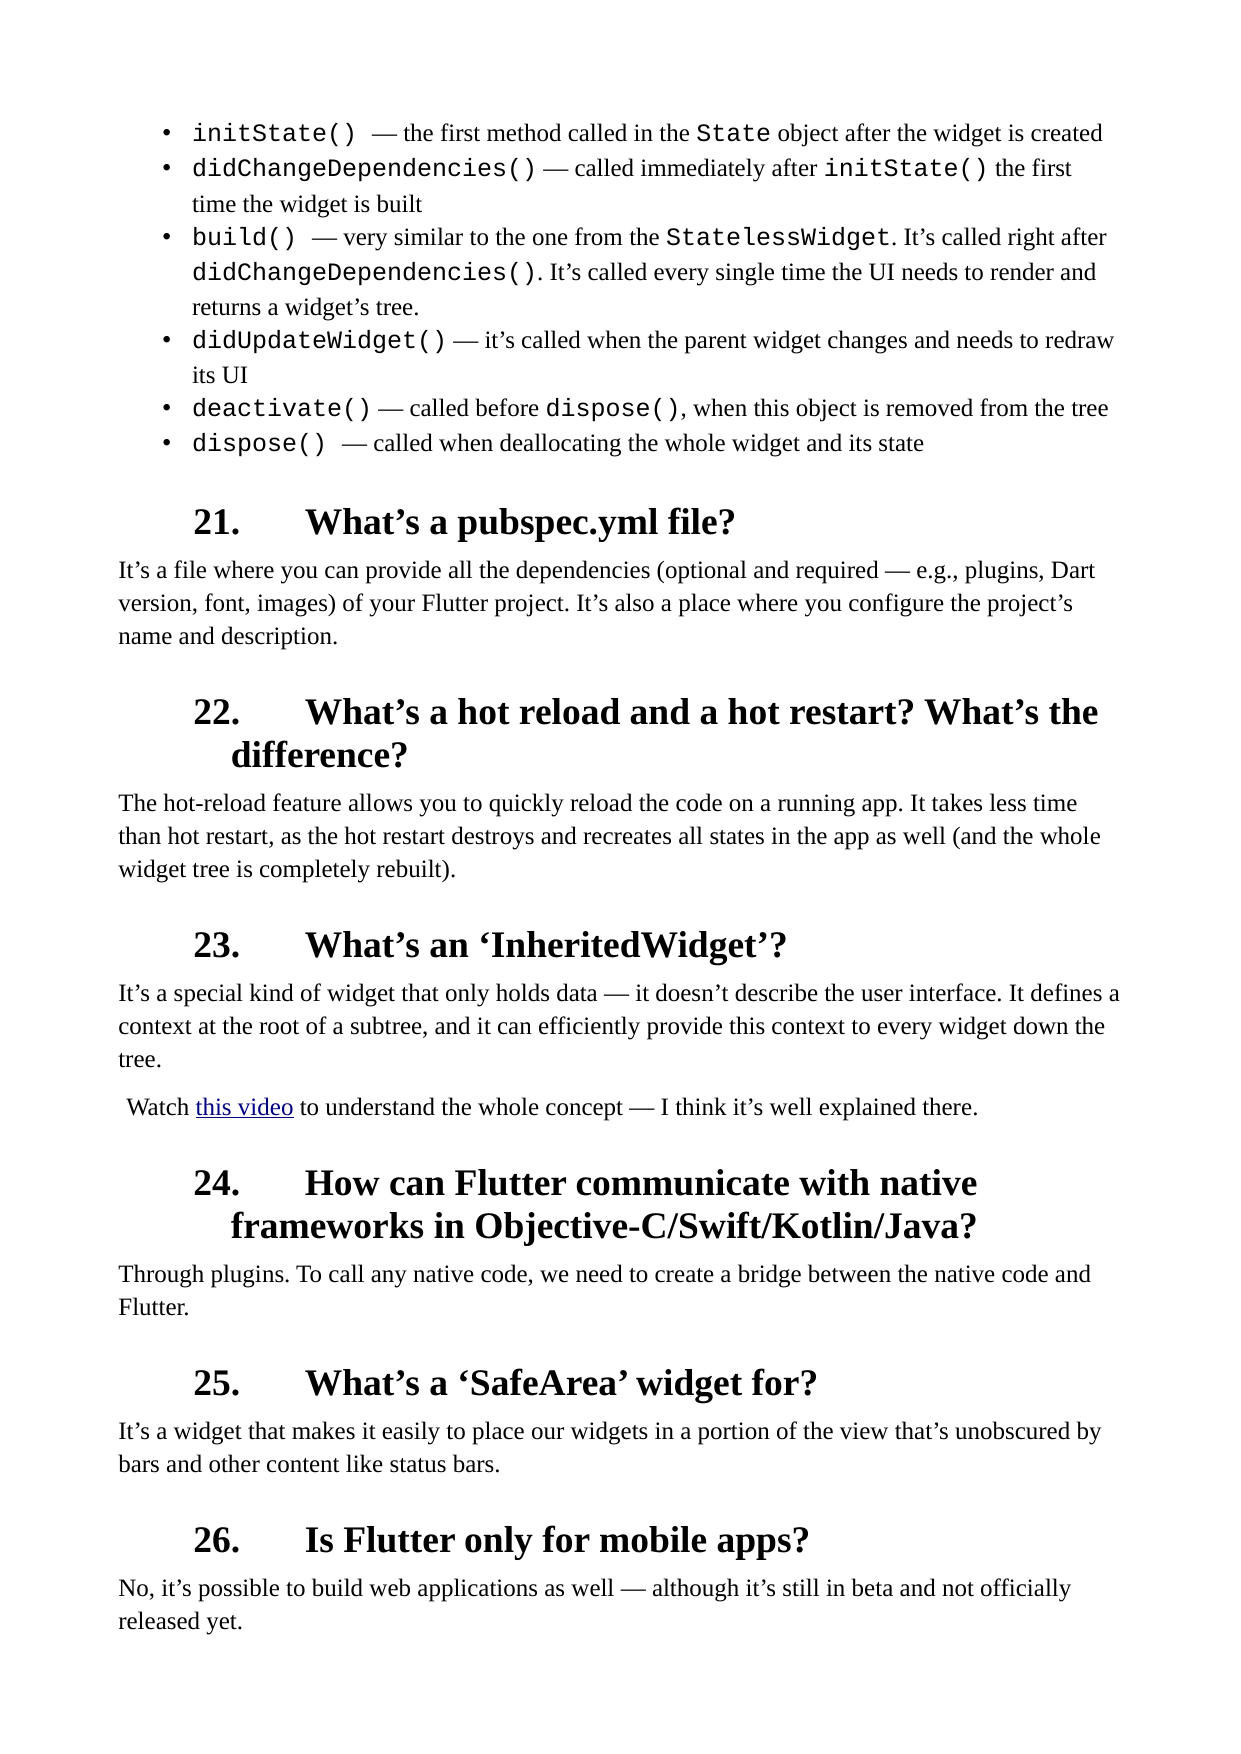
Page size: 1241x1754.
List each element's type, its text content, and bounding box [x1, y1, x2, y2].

list initState() — the first method called in the State object after the widget is created [162, 118, 1122, 149]
list build() — very similar to the one from the StatelessWidget. It’s called right after didChangeDependencies(). It’s called every single time the UI needs to render and returns a widget’s tree. [162, 222, 1122, 321]
subtitle What’s a hot reload and a hot restart? What’s the difference? [193, 689, 1122, 776]
subtitle Is Flutter only for mobile apps? [193, 1518, 1122, 1561]
text Through plugins. To call any native code, we need to create a bridge between the native code and Flutter. [118, 1259, 1122, 1321]
text It’s a widget that makes it easily to place our widgets in a portion of the view that’s unobscured by bars and other content like status bars. [118, 1416, 1122, 1478]
text It’s a file where you can provide all the dependencies (optional and required — e.g., plugins, Dart version, font, images) of your Flutter project. It’s also a place where you configure the project’s name and description. [118, 555, 1122, 650]
list didUpdateWidget() — it’s called when the parent widget changes and needs to redraw its UI [162, 325, 1122, 389]
list didChangeDependencies() — called immediately after initState() the first time the widget is built [162, 153, 1122, 217]
text No, it’s possible to build web applications as well — although it’s still in beta and not officially released yet. [118, 1573, 1122, 1635]
subtitle What’s an ‘InheritedWidget’? [193, 923, 1122, 966]
subtitle What’s a ‘SafeArea’ widget for? [193, 1361, 1122, 1404]
text Watch this video to understand the whole concept — I think it’s well explained there. [126, 1092, 1122, 1121]
list deactivate() — called before dispose(), when this object is removed from the tree [162, 393, 1122, 424]
list dispose() — called when deallocating the whole widget and its state [162, 428, 1122, 459]
subtitle What’s a pubspec.yml file? [193, 499, 1122, 542]
subtitle How can Flutter communicate with native frameworks in Objective-C/Swift/Kotlin/Java? [193, 1160, 1122, 1247]
text It’s a special kind of widget that only holds data — it doesn’t describe the user interface. It defines a context at the root of a subtree, and it can efficiently provide this context to every widget down the tree. [118, 978, 1122, 1073]
text The hot-reload feature allows you to quickly reload the code on a running app. It takes less time than hot restart, as the hot restart destroys and recreates all states in the app as well (and the whole widget tree is completely rebuilt). [118, 788, 1122, 883]
